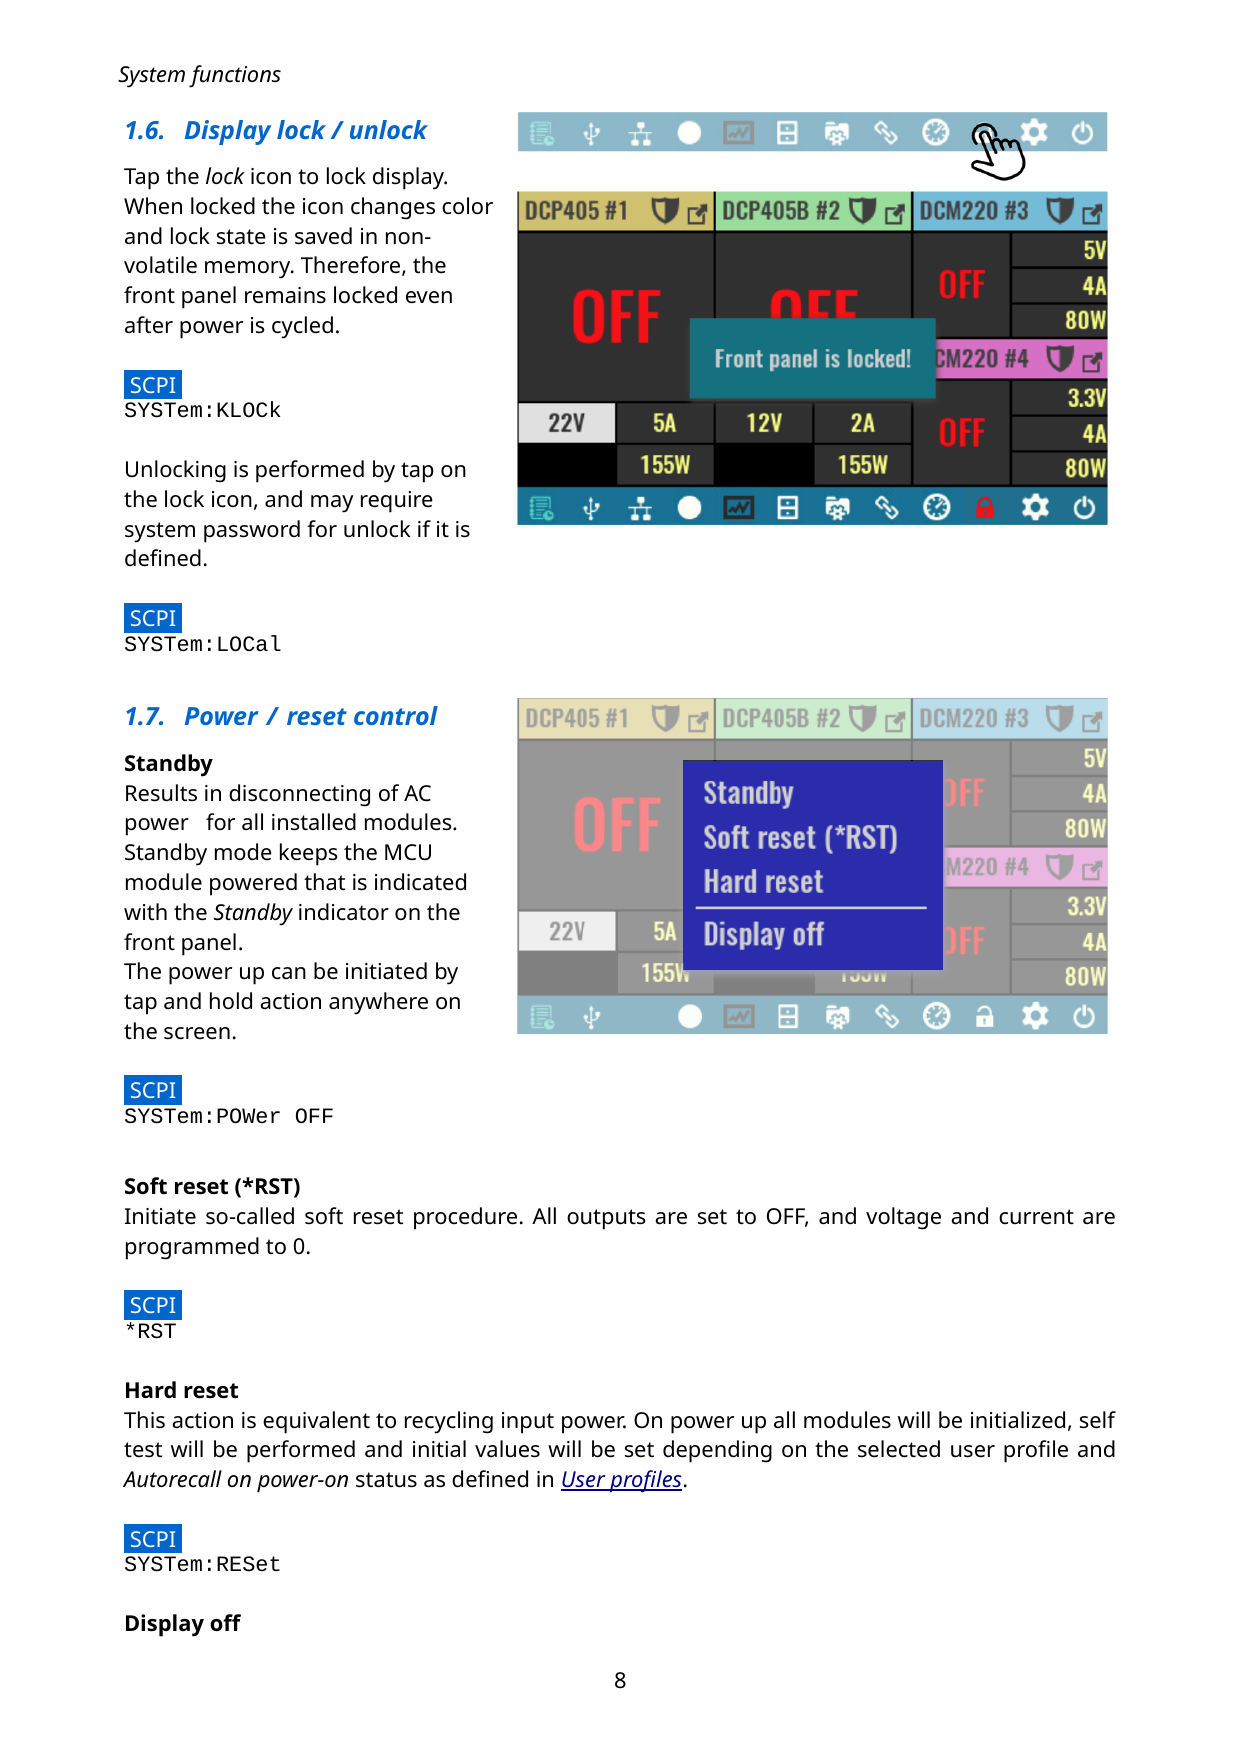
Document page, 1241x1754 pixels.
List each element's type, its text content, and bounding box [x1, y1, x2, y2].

picture [517, 112, 1108, 525]
table_cell Soft reset (*RST) Initiate so-called soft reset procedure. All outputs are set to OFF, and voltage and current are programmed to 0. SCPI *RST Hard reset This action is equivalent to recycling input power. On power up all modules will be initialized, self test will be performed and initial values will be set depending on the selected user profile and Autorecall on power-on status as defined in User profiles. SCPI SYSTem:RESet Display off [118, 1166, 1123, 1644]
table_header [502, 107, 1123, 663]
picture [517, 698, 1108, 1034]
table_header Power / reset control Standby Results in disconnecting of AC power for all installed modules. Standby mode keeps the MCU module powered that is indicated with the Standby indicator on the front panel. The power up can be initiated by tap and hold action anywhere on the screen. SCPI SYSTem:POWer OFF [118, 693, 502, 1166]
table_header [502, 693, 1123, 1166]
table_header Display lock / unlock Tap the lock icon to lock display. When locked the icon changes color and lock state is saved in non-volatile memory. Therefore, the front panel remains locked even after power is cycled. SCPI SYSTem:KLOCk Unlocking is performed by tap on the lock icon, and may require system password for unlock if it is defined. SCPI SYSTem:LOCal [118, 107, 502, 663]
